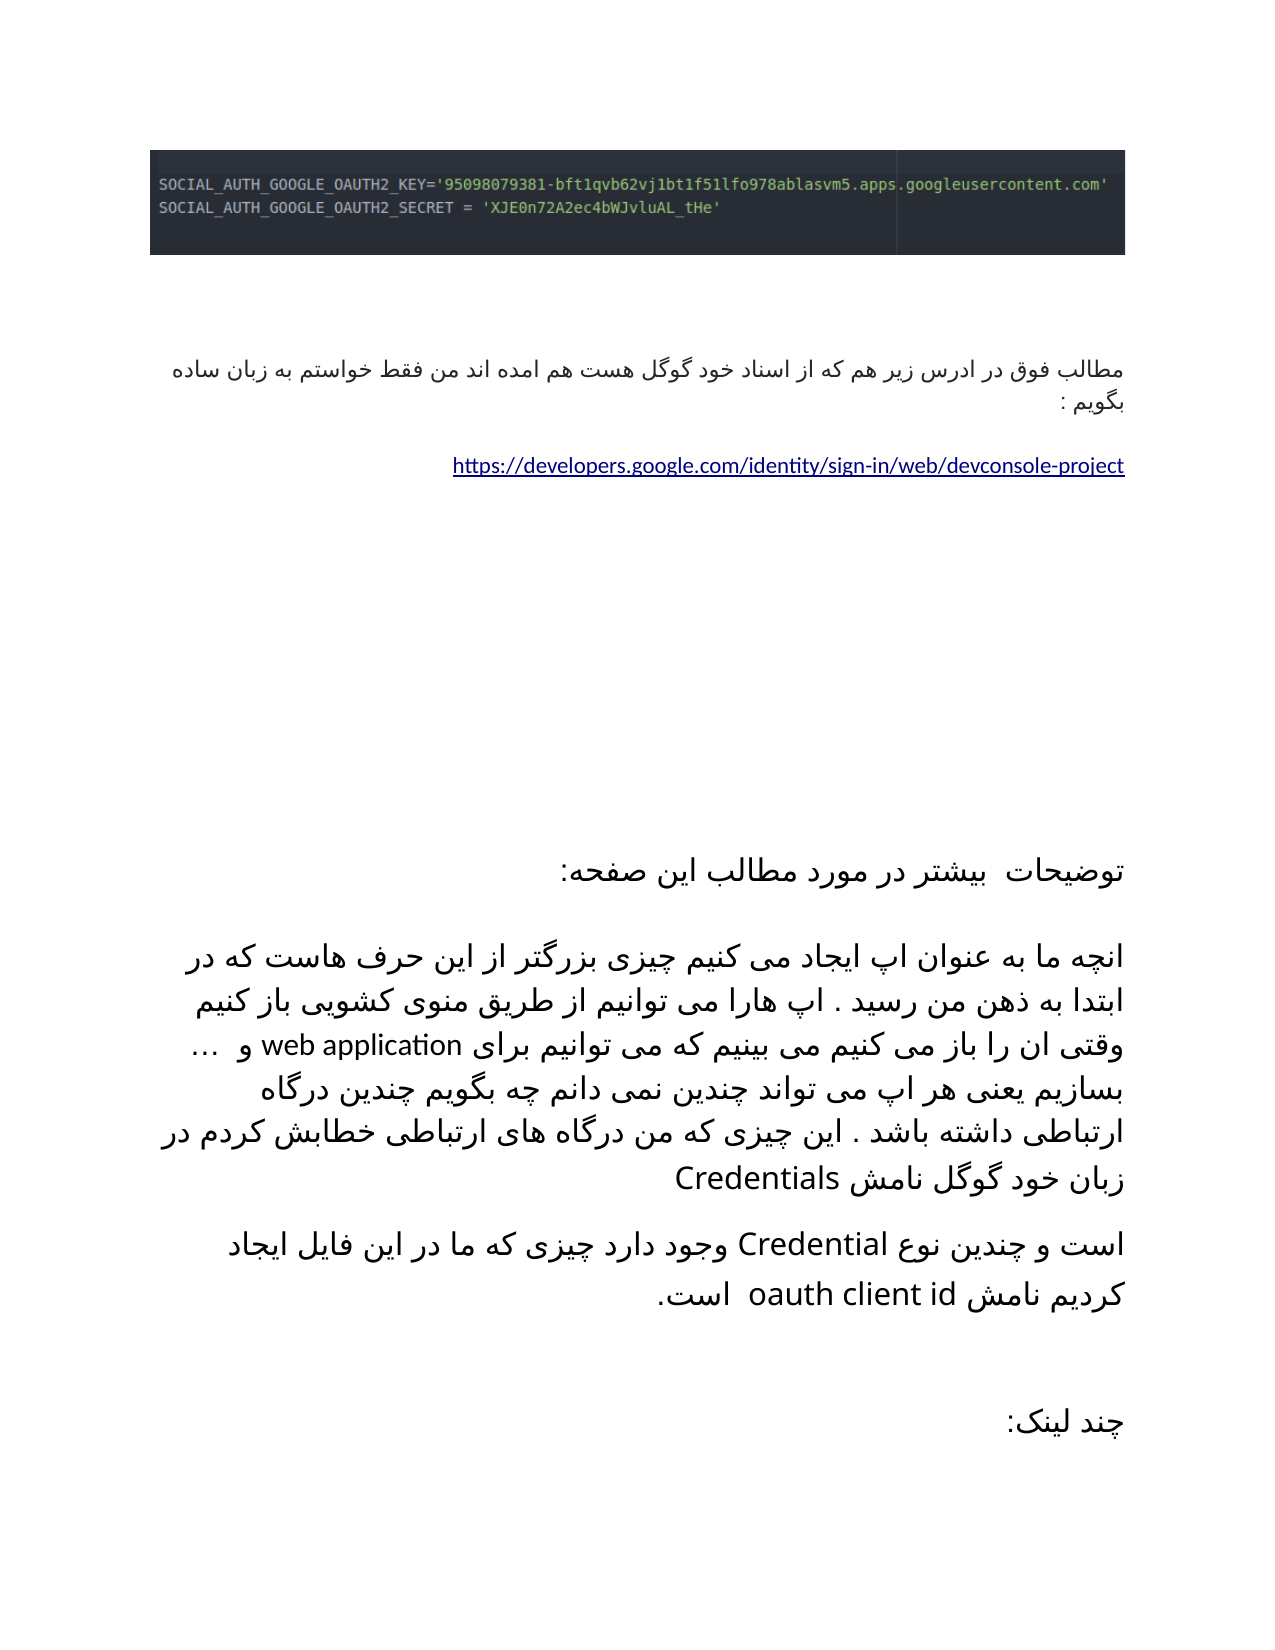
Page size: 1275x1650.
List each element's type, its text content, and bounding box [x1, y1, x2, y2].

text مطالب فوق در ادرس زیر هم که از اسناد خود گوگل هست هم امده اند من فقط خواستم به زبان ساده بگویم : https://developers.google.com/identity/sign-in/web/devconsole-project [150, 356, 1125, 479]
text است و چندین نوع Credential وجود دارد چیزی که ما در این فایل ایجاد کردیم نامش oauth client id است. [150, 1222, 1125, 1314]
picture [150, 150, 1125, 255]
text توضیحات بیشتر در مورد مطالب این صفحه: انچه ما به عنوان اپ ایجاد می کنیم چیزی بزرگتر از این حرف هاست که در ابتدا به ذهن من رسید . اپ هارا می توانیم از طریق منوی کشویی باز کنیم وقتی ان را باز می کنیم می بینیم که می توانیم برای web application و … بسازیم یعنی هر اپ می تواند چندین نمی دانم چه بگویم چندین درگاه ارتباطی داشته باشد . این چیزی که من درگاه های ارتباطی خطابش کردم در زبان خود گوگل نامش Credentials [150, 852, 1125, 1199]
text چند لینک: [150, 1403, 1125, 1439]
